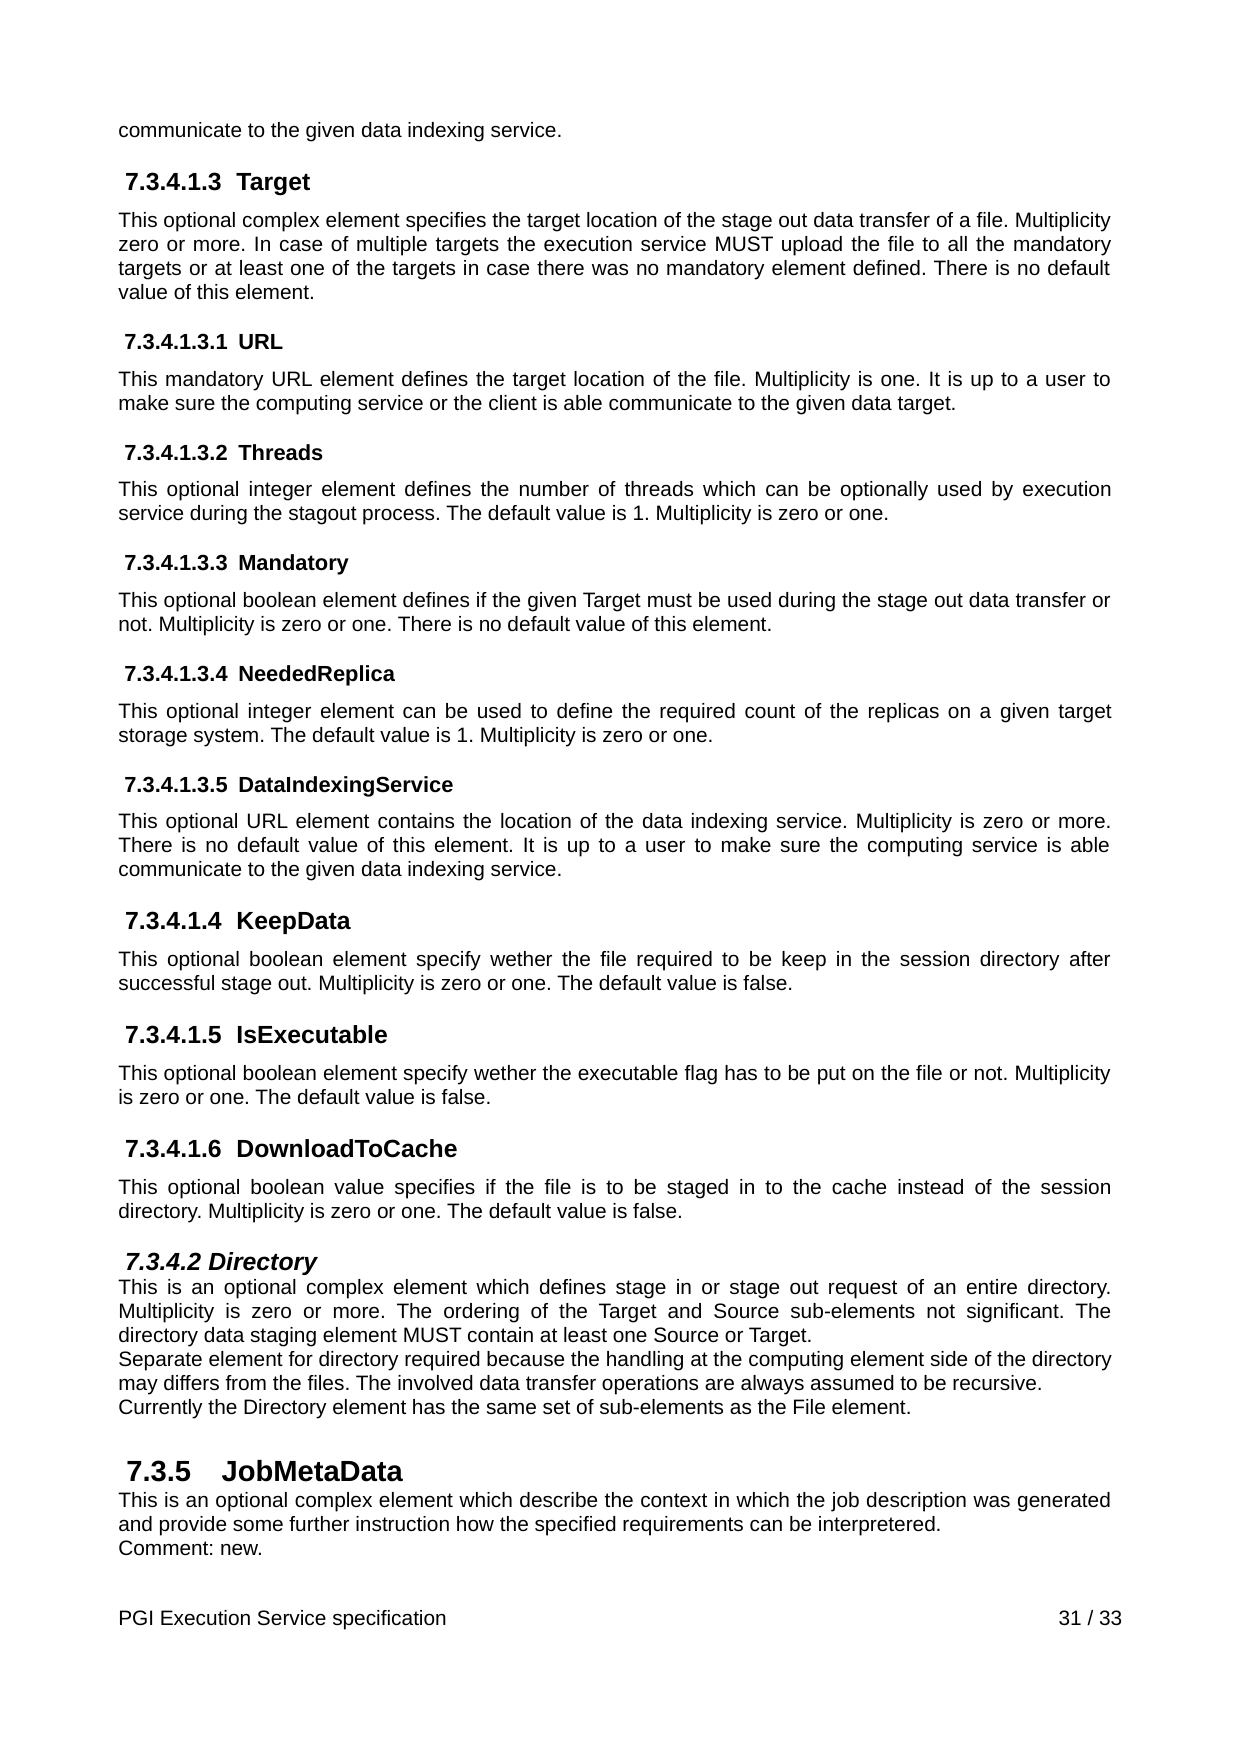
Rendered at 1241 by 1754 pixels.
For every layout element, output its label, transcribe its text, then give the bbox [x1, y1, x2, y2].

subtitle URL [118, 329, 1122, 354]
text This is an optional complex element which describe the context in which the job description was generated and provide some further instruction how the specified requirements can be interpretered. [118, 1488, 1113, 1536]
text This optional boolean element specify wether the file required to be keep in the session directory after successful stage out. Multiplicity is zero or one. The default value is false. [118, 947, 1113, 995]
text communicate to the given data indexing service. [118, 118, 1113, 142]
subtitle NeededReplica [118, 661, 1122, 686]
text This optional complex element specifies the target location of the stage out data transfer of a file. Multiplicity zero or more. In case of multiple targets the execution service MUST upload the file to all the mandatory targets or at least one of the targets in case there was no mandatory element defined. There is no default value of this element. [118, 208, 1113, 304]
text This optional boolean element defines if the given Target must be used during the stage out data transfer or not. Multiplicity is zero or one. There is no default value of this element. [118, 588, 1113, 636]
text Currently the Directory element has the same set of sub-elements as the File element. [118, 1395, 1113, 1419]
subtitle IsExecutable [118, 1020, 1113, 1048]
text This optional URL element contains the location of the data indexing service. Multiplicity is zero or more. There is no default value of this element. It is up to a user to make sure the computing service is able communicate to the given data indexing service. [118, 809, 1113, 881]
subtitle Mandatory [118, 550, 1122, 575]
text This mandatory URL element defines the target location of the file. Multiplicity is one. It is up to a user to make sure the computing service or the client is able communicate to the given data target. [118, 367, 1113, 414]
subtitle Threads [118, 439, 1122, 465]
subtitle DataIndexingService [118, 771, 1122, 797]
text This optional integer element defines the number of threads which can be optionally used by execution service during the stagout process. The default value is 1. Multiplicity is zero or one. [118, 477, 1113, 525]
text This is an optional complex element which defines stage in or stage out request of an entire directory. Multiplicity is zero or more. The ordering of the Target and Source sub-elements not significant. The directory data staging element MUST contain at least one Source or Target. [118, 1275, 1113, 1347]
subtitle Directory [118, 1247, 1113, 1275]
text This optional boolean value specifies if the file is to be staged in to the cache instead of the session directory. Multiplicity is zero or one. The default value is false. [118, 1175, 1113, 1223]
subtitle Target [118, 167, 1113, 196]
text Comment: new. [118, 1536, 1113, 1560]
subtitle DownloadToCache [118, 1134, 1113, 1162]
text Separate element for directory required because the handling at the computing element side of the directory may differs from the files. The involved data transfer operations are always assumed to be recursive. [118, 1347, 1113, 1395]
text This optional integer element can be used to define the required count of the replicas on a given target storage system. The default value is 1. Multiplicity is zero or one. [118, 698, 1113, 746]
text This optional boolean element specify wether the executable flag has to be put on the file or not. Multiplicity is zero or one. The default value is false. [118, 1061, 1113, 1109]
subtitle KeepData [118, 906, 1113, 934]
subtitle JobMetaData [118, 1454, 1122, 1488]
